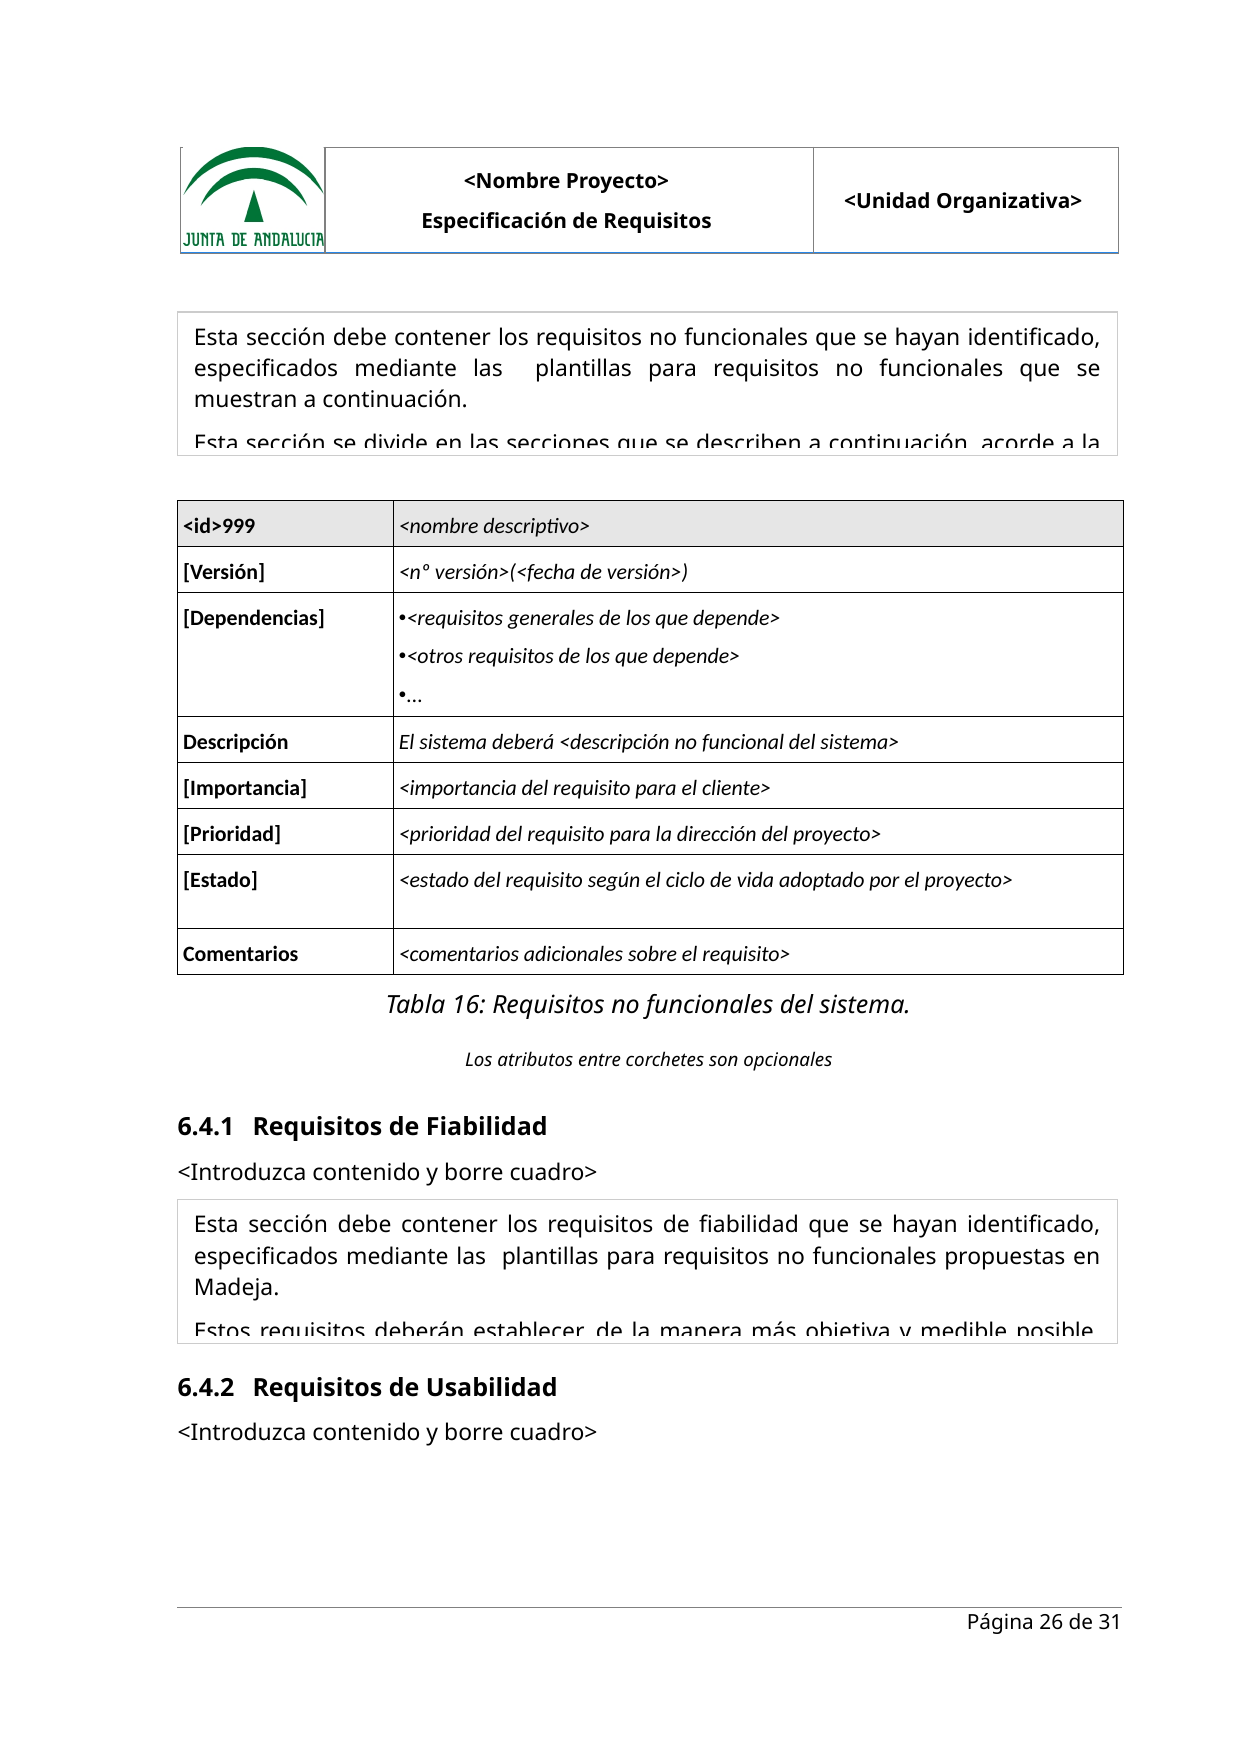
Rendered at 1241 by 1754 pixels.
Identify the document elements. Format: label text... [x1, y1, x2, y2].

subtitle Requisitos de Usabilidad [177, 1369, 1122, 1403]
picture [183, 147, 324, 246]
text Esta sección se divide en las secciones que se describen a continuación, acorde a la taxonomía de requisitos de producto propuesta en Madeja. [194, 427, 1101, 447]
table_cell <requisitos generales de los que depende> <otros requisitos de los que depende> ... [394, 593, 1123, 716]
table_header <nombre descriptivo> [394, 501, 1123, 546]
table_cell <prioridad del requisito para la dirección del proyecto> [394, 809, 1123, 854]
table_cell [Versión] [178, 547, 393, 592]
text Estos requisitos deberán establecer, de la manera más objetiva y medible posible, los niveles que debe cumplir el sistema a desarrollar en aspectos como recuperabilidad y tolerancia a fallos. [194, 1314, 1101, 1335]
text Tabla 16: Requisitos no funcionales del sistema. [177, 987, 1122, 1021]
table_cell [Dependencias] [178, 593, 393, 716]
table_cell El sistema deberá <descripción no funcional del sistema> [394, 717, 1123, 762]
table_cell <importancia del requisito para el cliente> [394, 763, 1123, 808]
text Esta sección debe contener los requisitos de fiabilidad que se hayan identificado, especificados mediante las plantillas para requisitos no funcionales propuestas en Madeja. [194, 1208, 1101, 1302]
table_cell Comentarios [178, 929, 393, 974]
table_cell <nº versión>(<fecha de versión>) [394, 547, 1123, 592]
text <Introduzca contenido y borre cuadro> [177, 1416, 1122, 1447]
table_cell [Estado] [178, 855, 393, 928]
table_cell <estado del requisito según el ciclo de vida adoptado por el proyecto> [394, 855, 1123, 928]
subtitle Requisitos de Fiabilidad [177, 1109, 1122, 1143]
text <Introduzca contenido y borre cuadro> [177, 1156, 1122, 1187]
text Los atributos entre corchetes son opcionales [177, 1046, 1122, 1071]
text Esta sección debe contener los requisitos no funcionales que se hayan identificado, especificados mediante las plantillas para requisitos no funcionales que se muestran a continuación. [194, 321, 1101, 414]
table_cell [Prioridad] [178, 809, 393, 854]
table_cell [Importancia] [178, 763, 393, 808]
table_header <id>999 [178, 501, 393, 546]
table_cell Descripción [178, 717, 393, 762]
table_cell <comentarios adicionales sobre el requisito> [394, 929, 1123, 974]
